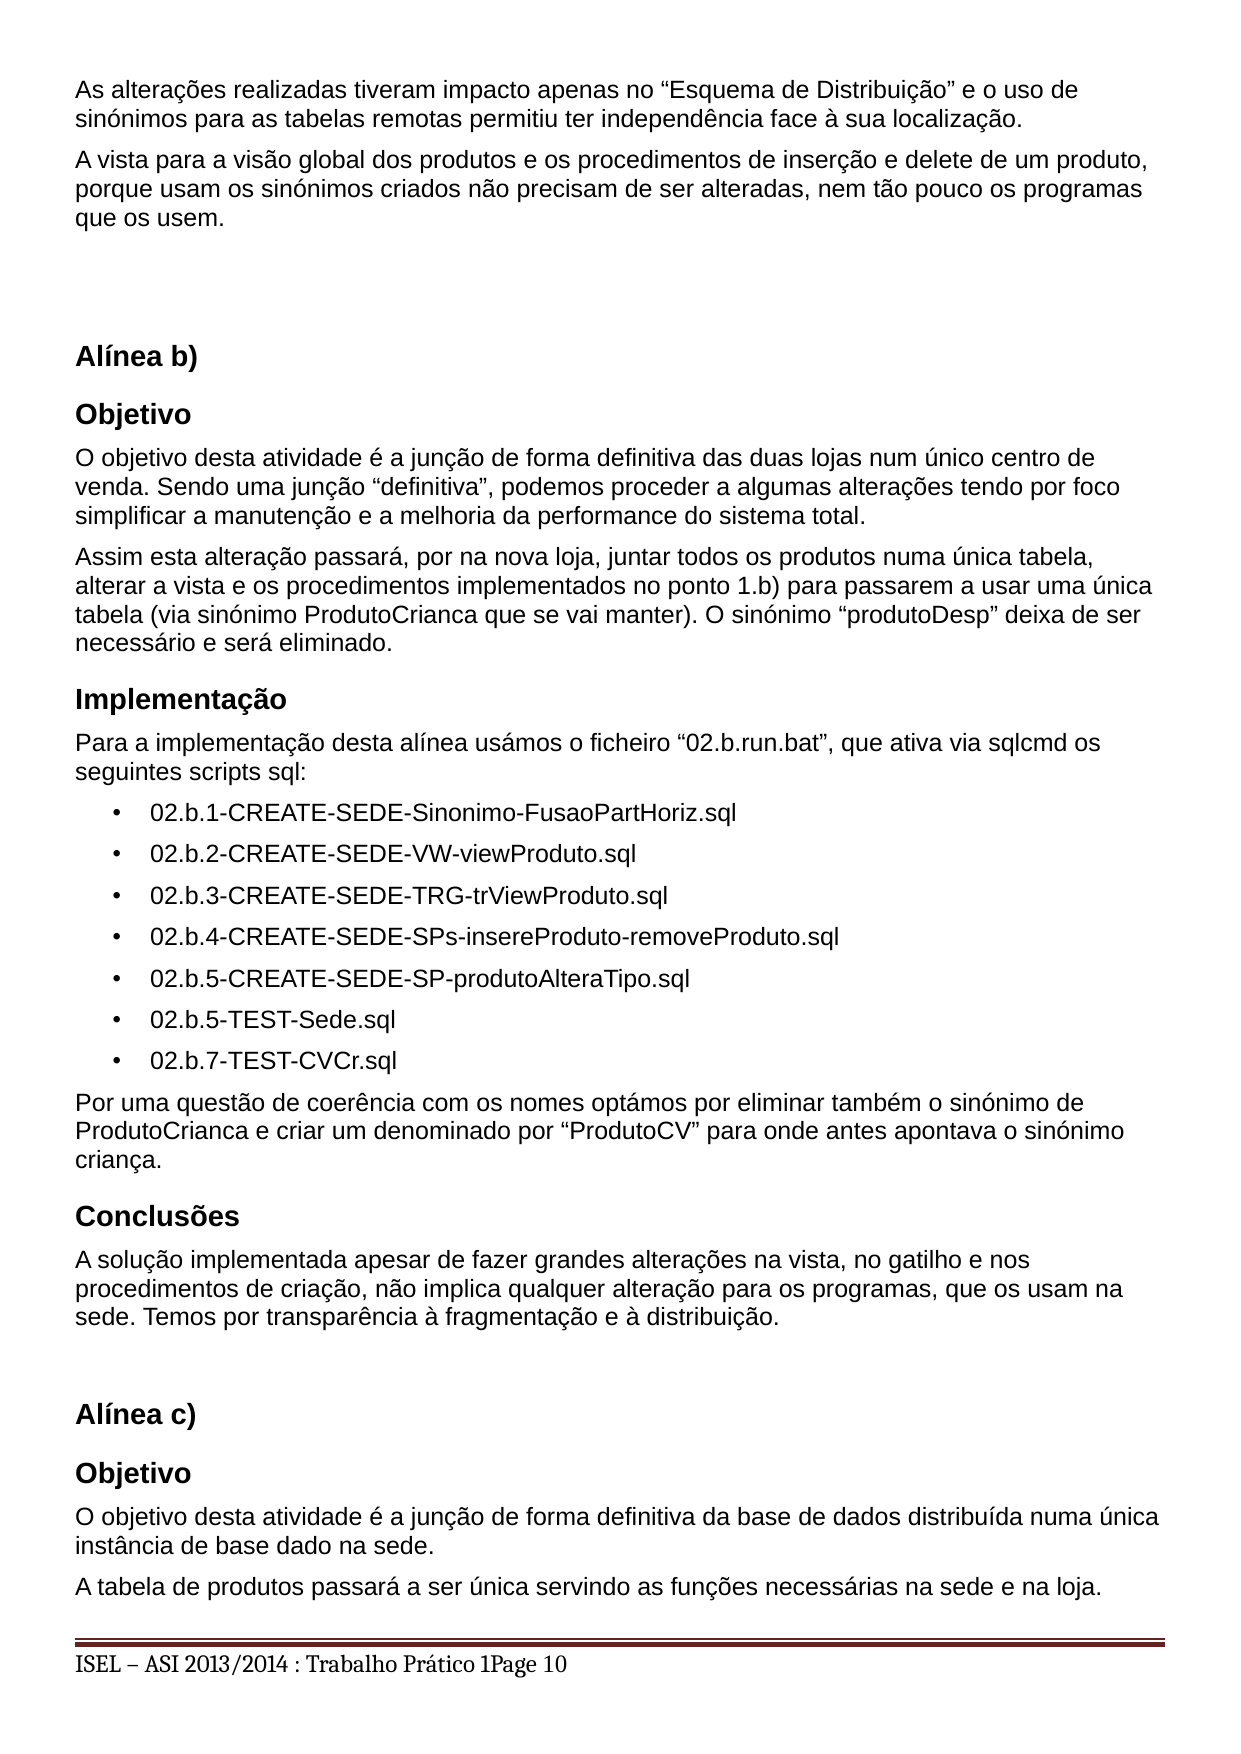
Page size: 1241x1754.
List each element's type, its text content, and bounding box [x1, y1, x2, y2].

text Assim esta alteração passará, por na nova loja, juntar todos os produtos numa única tabela, alterar a vista e os procedimentos implementados no ponto 1.b) para passarem a usar uma única tabela (via sinónimo ProdutoCrianca que se vai manter). O sinónimo “produtoDesp” deixa de ser necessário e será eliminado. [75, 542, 1165, 657]
text O objetivo desta atividade é a junção de forma definitiva da base de dados distribuída numa única instância de base dado na sede. [75, 1502, 1165, 1559]
text As alterações realizadas tiveram impacto apenas no “Esquema de Distribuição” e o uso de sinónimos para as tabelas remotas permitiu ter independência face à sua localização. [75, 75, 1165, 132]
text Por uma questão de coerência com os nomes optámos por eliminar também o sinónimo de ProdutoCrianca e criar um denominado por “ProdutoCV” para onde antes apontava o sinónimo criança. [75, 1088, 1165, 1174]
list 02.b.5-TEST-Sede.sql [112, 1005, 1165, 1034]
subtitle Objetivo [75, 397, 1165, 431]
subtitle Alínea c) [75, 1397, 1165, 1431]
subtitle Alínea b) [75, 339, 1165, 372]
subtitle Implementação [75, 682, 1165, 716]
list 02.b.2-CREATE-SEDE-VW-viewProduto.sql [112, 839, 1165, 868]
subtitle Objetivo [75, 1456, 1165, 1489]
text A tabela de produtos passará a ser única servindo as funções necessárias na sede e na loja. [75, 1572, 1165, 1601]
list 02.b.7-TEST-CVCr.sql [112, 1046, 1165, 1075]
subtitle Conclusões [75, 1199, 1165, 1232]
list 02.b.1-CREATE-SEDE-Sinonimo-FusaoPartHoriz.sql [112, 798, 1165, 827]
list 02.b.3-CREATE-SEDE-TRG-trViewProduto.sql [112, 881, 1165, 910]
text A vista para a visão global dos produtos e os procedimentos de inserção e delete de um produto, porque usam os sinónimos criados não precisam de ser alteradas, nem tão pouco os programas que os usem. [75, 145, 1165, 231]
text Para a implementação desta alínea usámos o ficheiro “02.b.run.bat”, que ativa via sqlcmd os seguintes scripts sql: [75, 728, 1165, 786]
text A solução implementada apesar de fazer grandes alterações na vista, no gatilho e nos procedimentos de criação, não implica qualquer alteração para os programas, que os usam na sede. Temos por transparência à fragmentação e à distribuição. [75, 1245, 1165, 1331]
text O objetivo desta atividade é a junção de forma definitiva das duas lojas num único centro de venda. Sendo uma junção “definitiva”, podemos proceder a algumas alterações tendo por foco simplificar a manutenção e a melhoria da performance do sistema total. [75, 443, 1165, 529]
list 02.b.5-CREATE-SEDE-SP-produtoAlteraTipo.sql [112, 963, 1165, 992]
list 02.b.4-CREATE-SEDE-SPs-insereProduto-removeProduto.sql [112, 922, 1165, 951]
